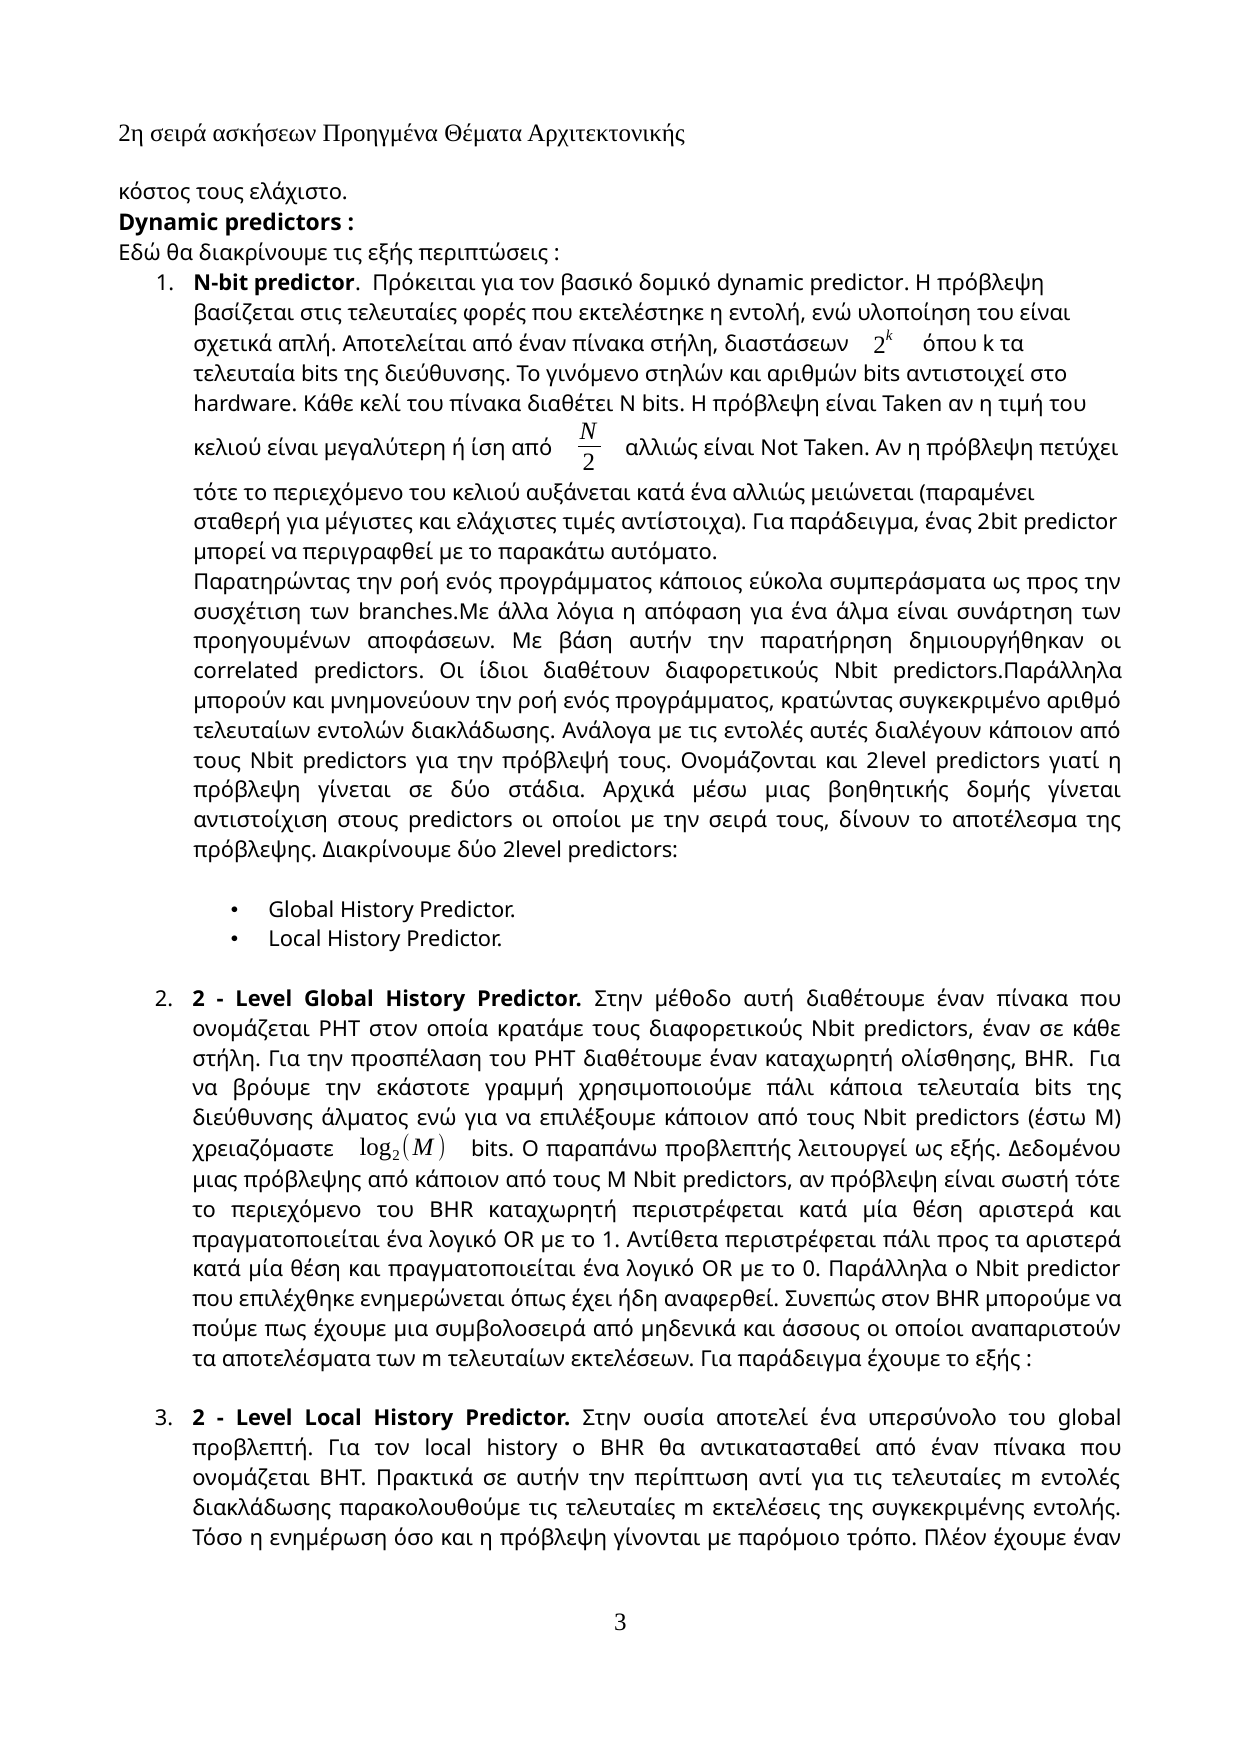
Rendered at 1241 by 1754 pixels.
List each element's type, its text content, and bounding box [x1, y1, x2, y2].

text Dynamic predictors : [118, 206, 1122, 237]
list Global History Predictor. [231, 894, 1122, 923]
list Παρατηρώντας την ροή ενός προγράμματος κάποιος εύκολα συμπεράσματα ως προς την συσχέτιση των branches.Με άλλα λόγια η απόφαση για ένα άλμα είναι συνάρτηση των προηγουμένων αποφάσεων. Με βάση αυτήν την παρατήρηση δημιουργήθηκαν οι correlated predictors. Οι ίδιοι διαθέτουν διαφορετικούς Nbit predictors.Παράλληλα μπορούν και μνημονεύουν την ροή ενός προγράμματος, κρατώντας συγκεκριμένο αριθμό τελευταίων εντολών διακλάδωσης. Ανάλογα με τις εντολές αυτές διαλέγουν κάποιον από τους Νbit predictors για την πρόβλεψή τους. Ονομάζονται και 2level predictors γιατί η πρόβλεψη γίνεται σε δύο στάδια. Αρχικά μέσω μιας βοηθητικής δομής γίνεται αντιστοίχιση στους predictors οι οποίοι με την σειρά τους, δίνουν το αποτέλεσμα της πρόβλεψης. Διακρίνουμε δύο 2level predictors: [193, 566, 1122, 864]
list Local History Predictor. [231, 923, 1122, 953]
text Εδώ θα διακρίνουμε τις εξής περιπτώσεις : [118, 237, 1122, 267]
list 2 - Level Global History Predictor. Στην μέθοδο αυτή διαθέτουμε έναν πίνακα που ονομάζεται PHT στον οποία κρατάμε τους διαφορετικούς Nbit predictors, έναν σε κάθε στήλη. Για την προσπέλαση του PHT διαθέτουμε έναν καταχωρητή ολίσθησης, BHR. Για να βρόυμε την εκάστοτε γραμμή χρησιμοποιούμε πάλι κάποια τελευταία bits της διεύθυνσης άλματος ενώ για να επιλέξουμε κάποιον από τους Nbit predictors (έστω M) χρειαζόμαστε bits. Ο παραπάνω προβλεπτής λειτουργεί ως εξής. Δεδομένου μιας πρόβλεψης από κάποιον από τους Μ Nbit predictors, αν πρόβλεψη είναι σωστή τότε το περιεχόμενο του BHR καταχωρητή περιστρέφεται κατά μία θέση αριστερά και πραγματοποιείται ένα λογικό OR με το 1. Αντίθετα περιστρέφεται πάλι προς τα αριστερά κατά μία θέση και πραγματοποιείται ένα λογικό OR με το 0. Παράλληλα ο Nbit predictor που επιλέχθηκε ενημερώνεται όπως έχει ήδη αναφερθεί. Συνεπώς στον BHR μπορούμε να πούμε πως έχουμε μια συμβολοσειρά από μηδενικά και άσσους οι οποίοι αναπαριστούν τα αποτελέσματα των m τελευταίων εκτελέσεων. Για παράδειγμα έχουμε το εξής : [154, 983, 1122, 1372]
text κόστος τους ελάχιστο. [118, 176, 1122, 206]
list 2 - Level Local History Predictor. Στην ουσία αποτελεί ένα υπερσύνολο του global προβλεπτή. Για τον local history o BHR θα αντικατασταθεί από έναν πίνακα που ονομάζεται BHT. Πρακτικά σε αυτήν την περίπτωση αντί για τις τελευταίες m εντολές διακλάδωσης παρακολουθούμε τις τελευταίες m εκτελέσεις της συγκεκριμένης εντολής. Τόσο η ενημέρωση όσο και η πρόβλεψη γίνονται με παρόμοιο τρόπο. Πλέον έχουμε έναν [154, 1402, 1122, 1551]
list N-bit predictor. Πρόκειται για τον βασικό δομικό dynamic predictor. Η πρόβλεψη βασίζεται στις τελευταίες φορές που εκτελέστηκε η εντολή, ενώ υλοποίηση του είναι σχετικά απλή. Αποτελείται από έναν πίνακα στήλη, διαστάσεων όπου k τα τελευταία bits της διεύθυνσης. Το γινόμενο στηλών και αριθμών bits αντιστοιχεί στο hardware. Κάθε κελί του πίνακα διαθέτει N bits. Η πρόβλεψη είναι Taken αν η τιμή του κελιού είναι μεγαλύτερη ή ίση από αλλιώς είναι Not Taken. Αν η πρόβλεψη πετύχει τότε το περιεχόμενο του κελιού αυξάνεται κατά ένα αλλιώς μειώνεται (παραμένει σταθερή για μέγιστες και ελάχιστες τιμές αντίστοιχα). Για παράδειγμα, ένας 2bit predictor μπορεί να περιγραφθεί με το παρακάτω αυτόματο. [156, 267, 1122, 566]
